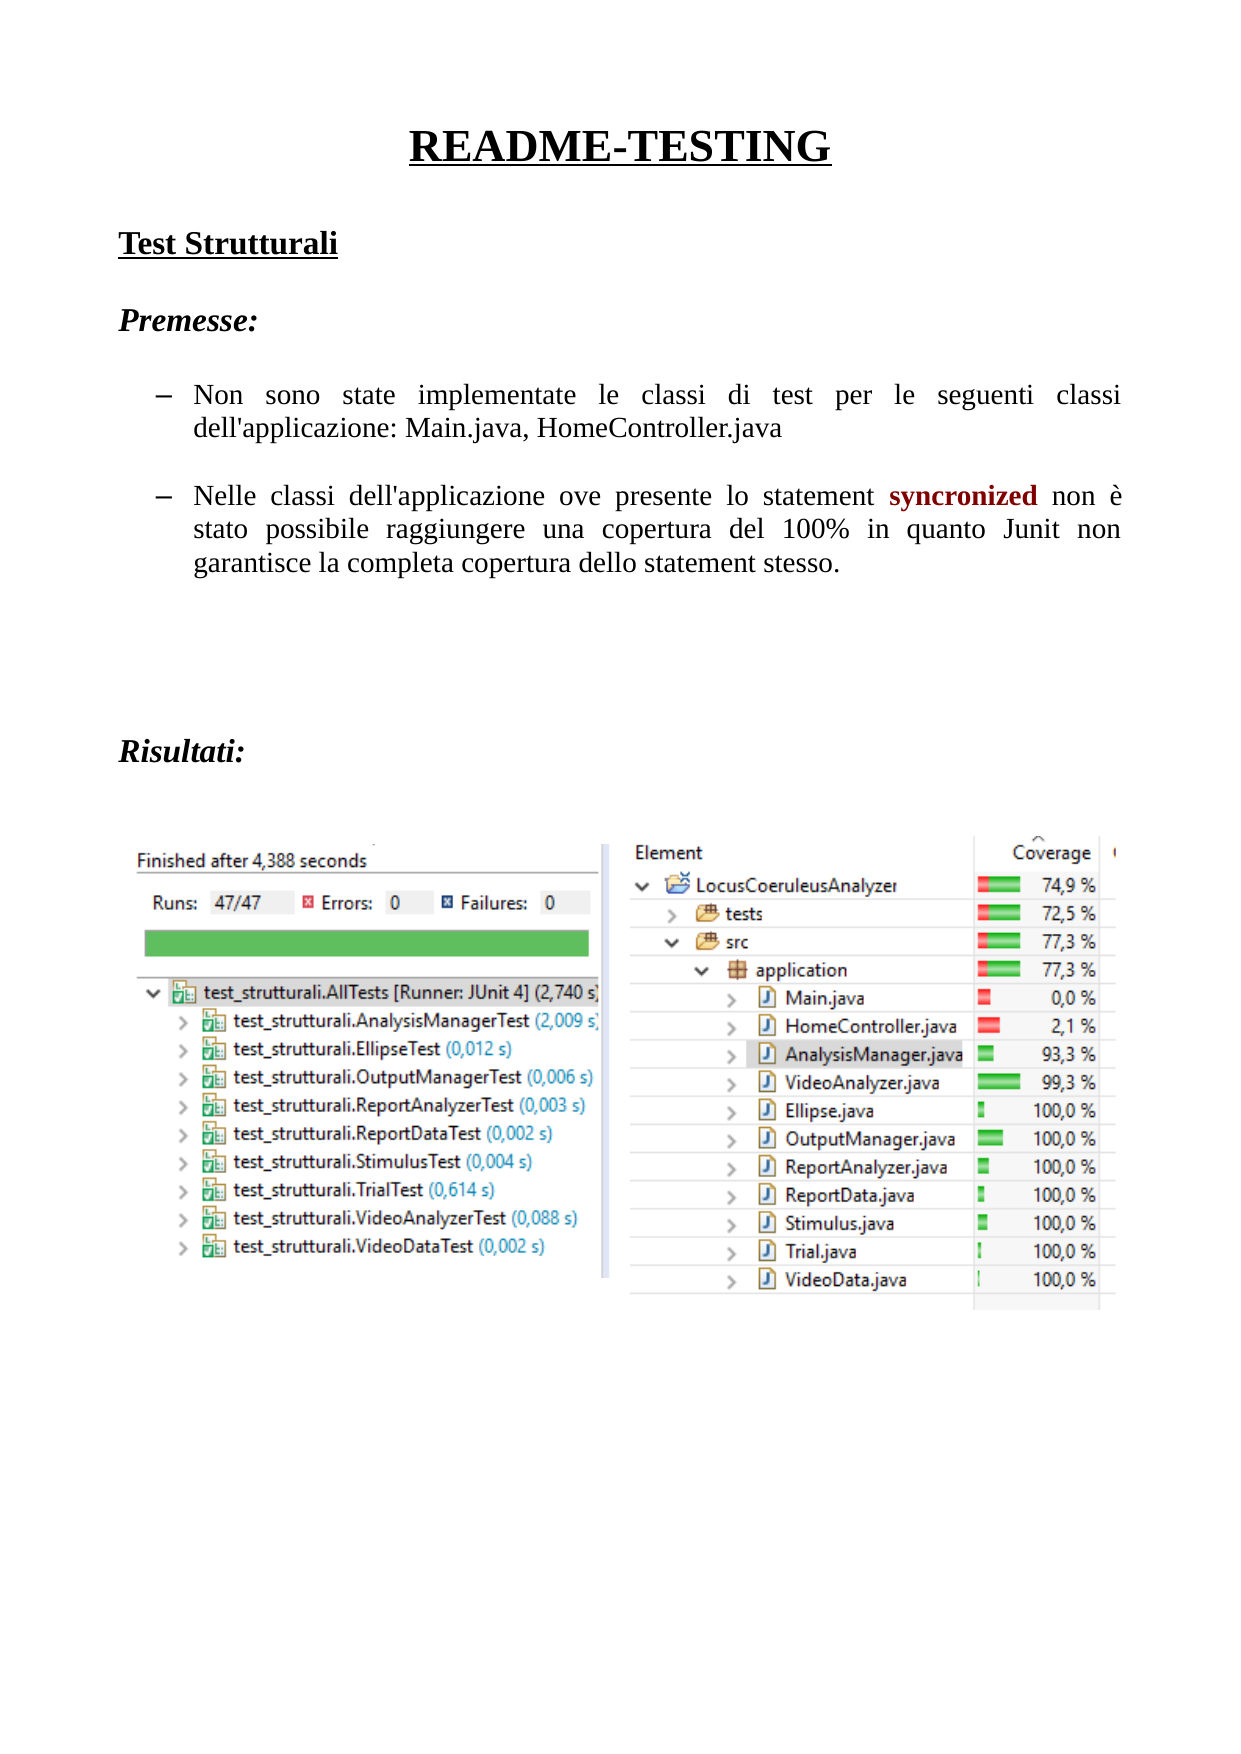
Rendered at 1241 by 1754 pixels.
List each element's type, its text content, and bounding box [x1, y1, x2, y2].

picture [629, 836, 1116, 1310]
list Nelle classi dell'applicazione ove presente lo statement syncronized non è stato possibile raggiungere una copertura del 100% in quanto Junit non garantisce la completa copertura dello statement stesso. [156, 478, 1122, 578]
text Risultati: [118, 732, 1122, 770]
text Premesse: [118, 300, 1122, 338]
list Non sono state implementate le classi di test per le seguenti classi dell'applicazione: Main.java, HomeController.java [156, 377, 1122, 444]
picture [134, 844, 611, 1278]
text Test Strutturali [118, 223, 1122, 262]
text README-TESTING [118, 118, 1122, 171]
